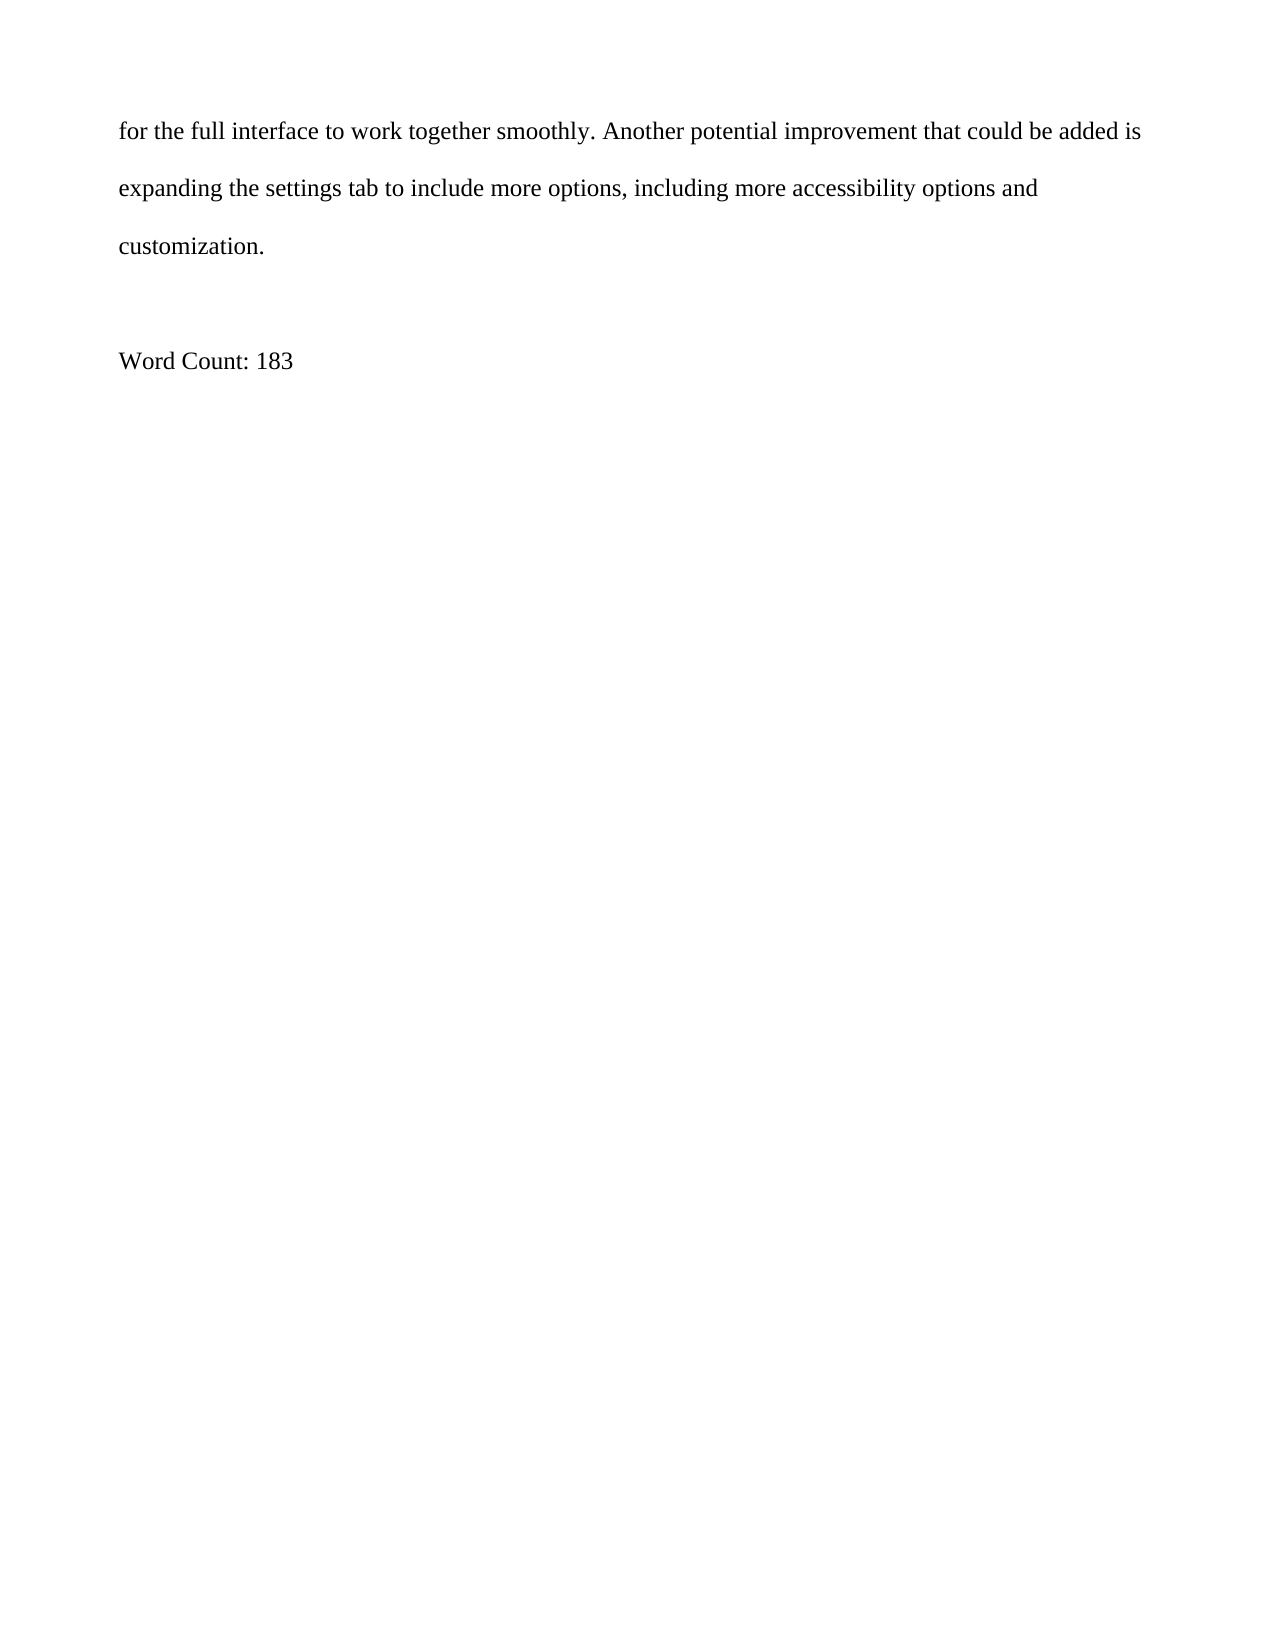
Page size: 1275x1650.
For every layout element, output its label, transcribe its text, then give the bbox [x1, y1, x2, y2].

text Word Count: 183 [118, 346, 1156, 374]
text for the full interface to work together smoothly. Another potential improvement that could be added is expanding the settings tab to include more options, including more accessibility options and customization. [118, 116, 1156, 259]
